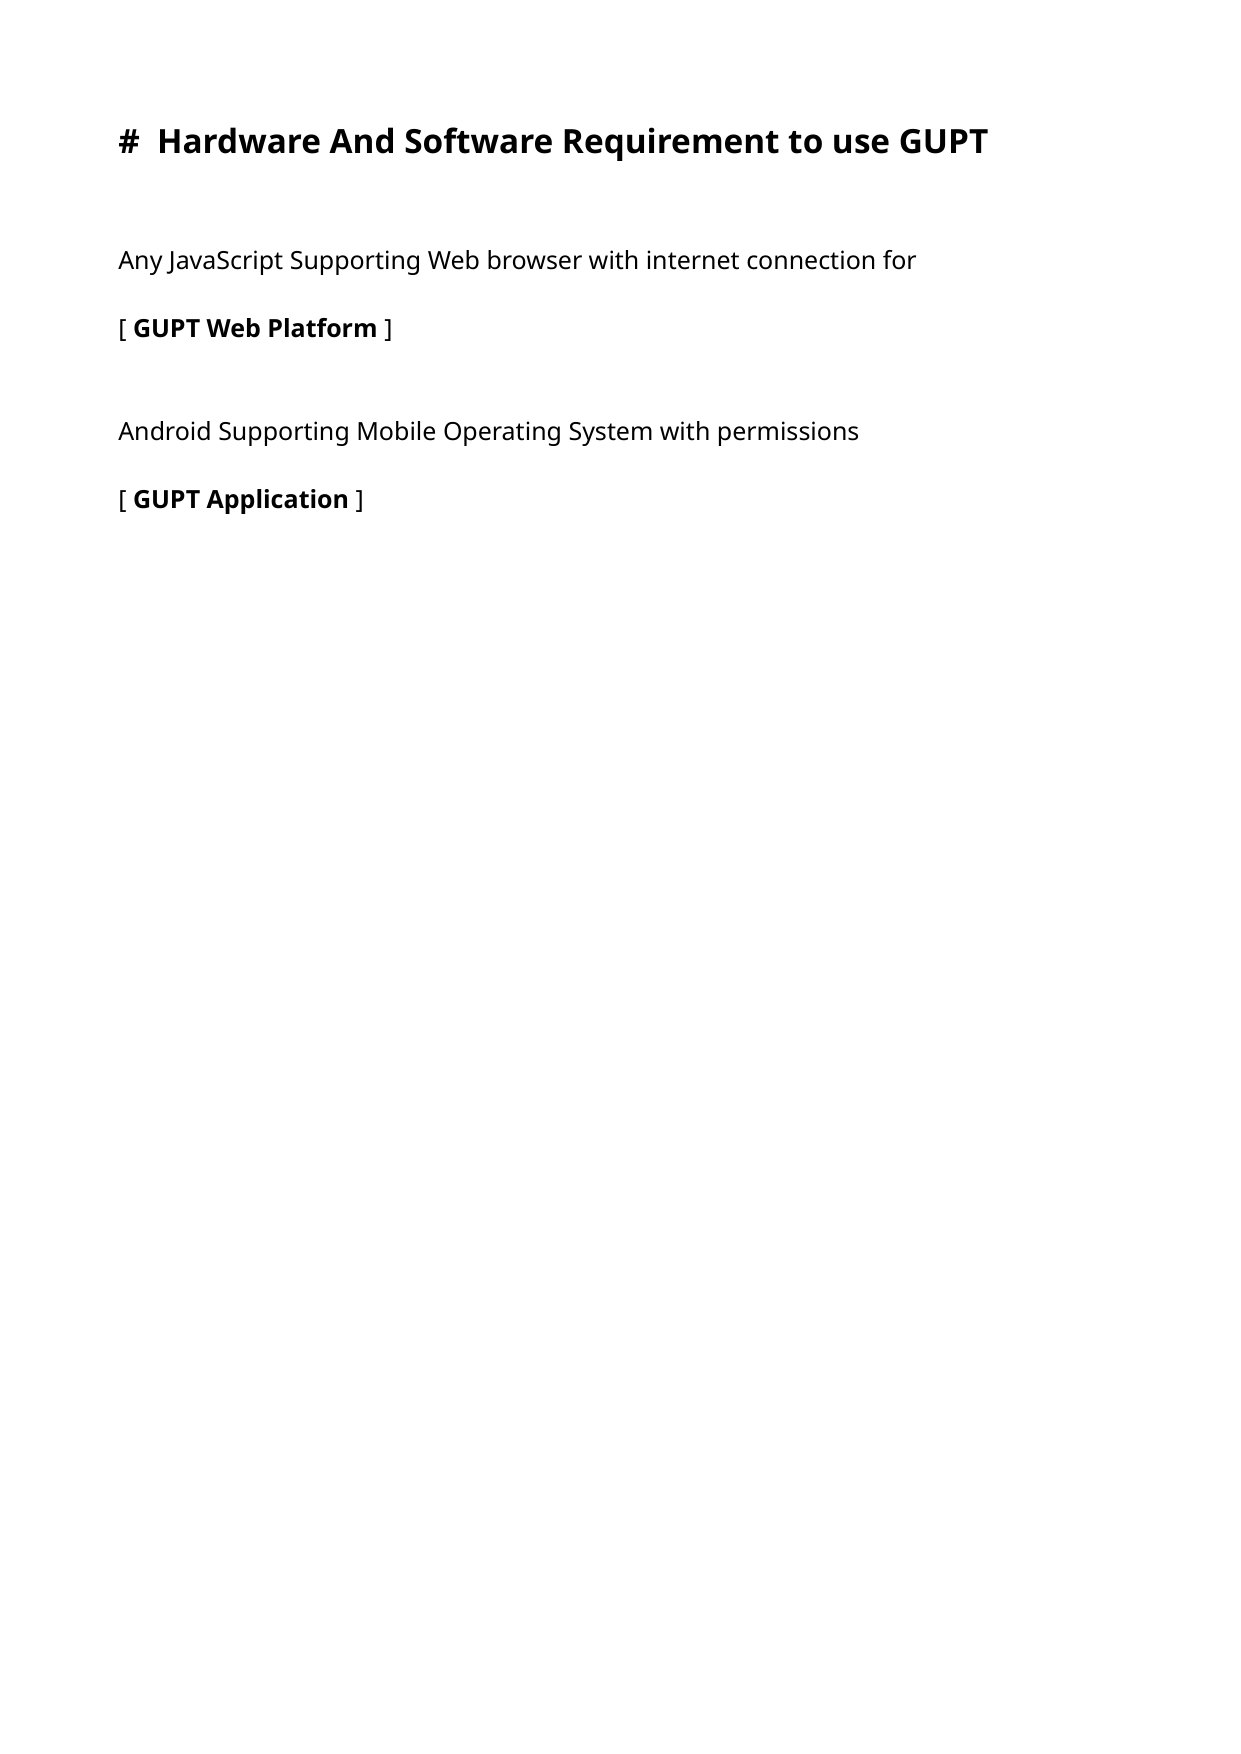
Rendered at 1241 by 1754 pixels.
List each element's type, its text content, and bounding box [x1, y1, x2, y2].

text # Hardware And Software Requirement to use GUPT [118, 118, 1122, 163]
text Android Supporting Mobile Operating System with permissions [118, 413, 1122, 447]
text Any JavaScript Supporting Web browser with internet connection for [118, 243, 1122, 277]
text [ GUPT Application ] [118, 481, 1122, 516]
text [ GUPT Web Platform ] [118, 311, 1122, 345]
